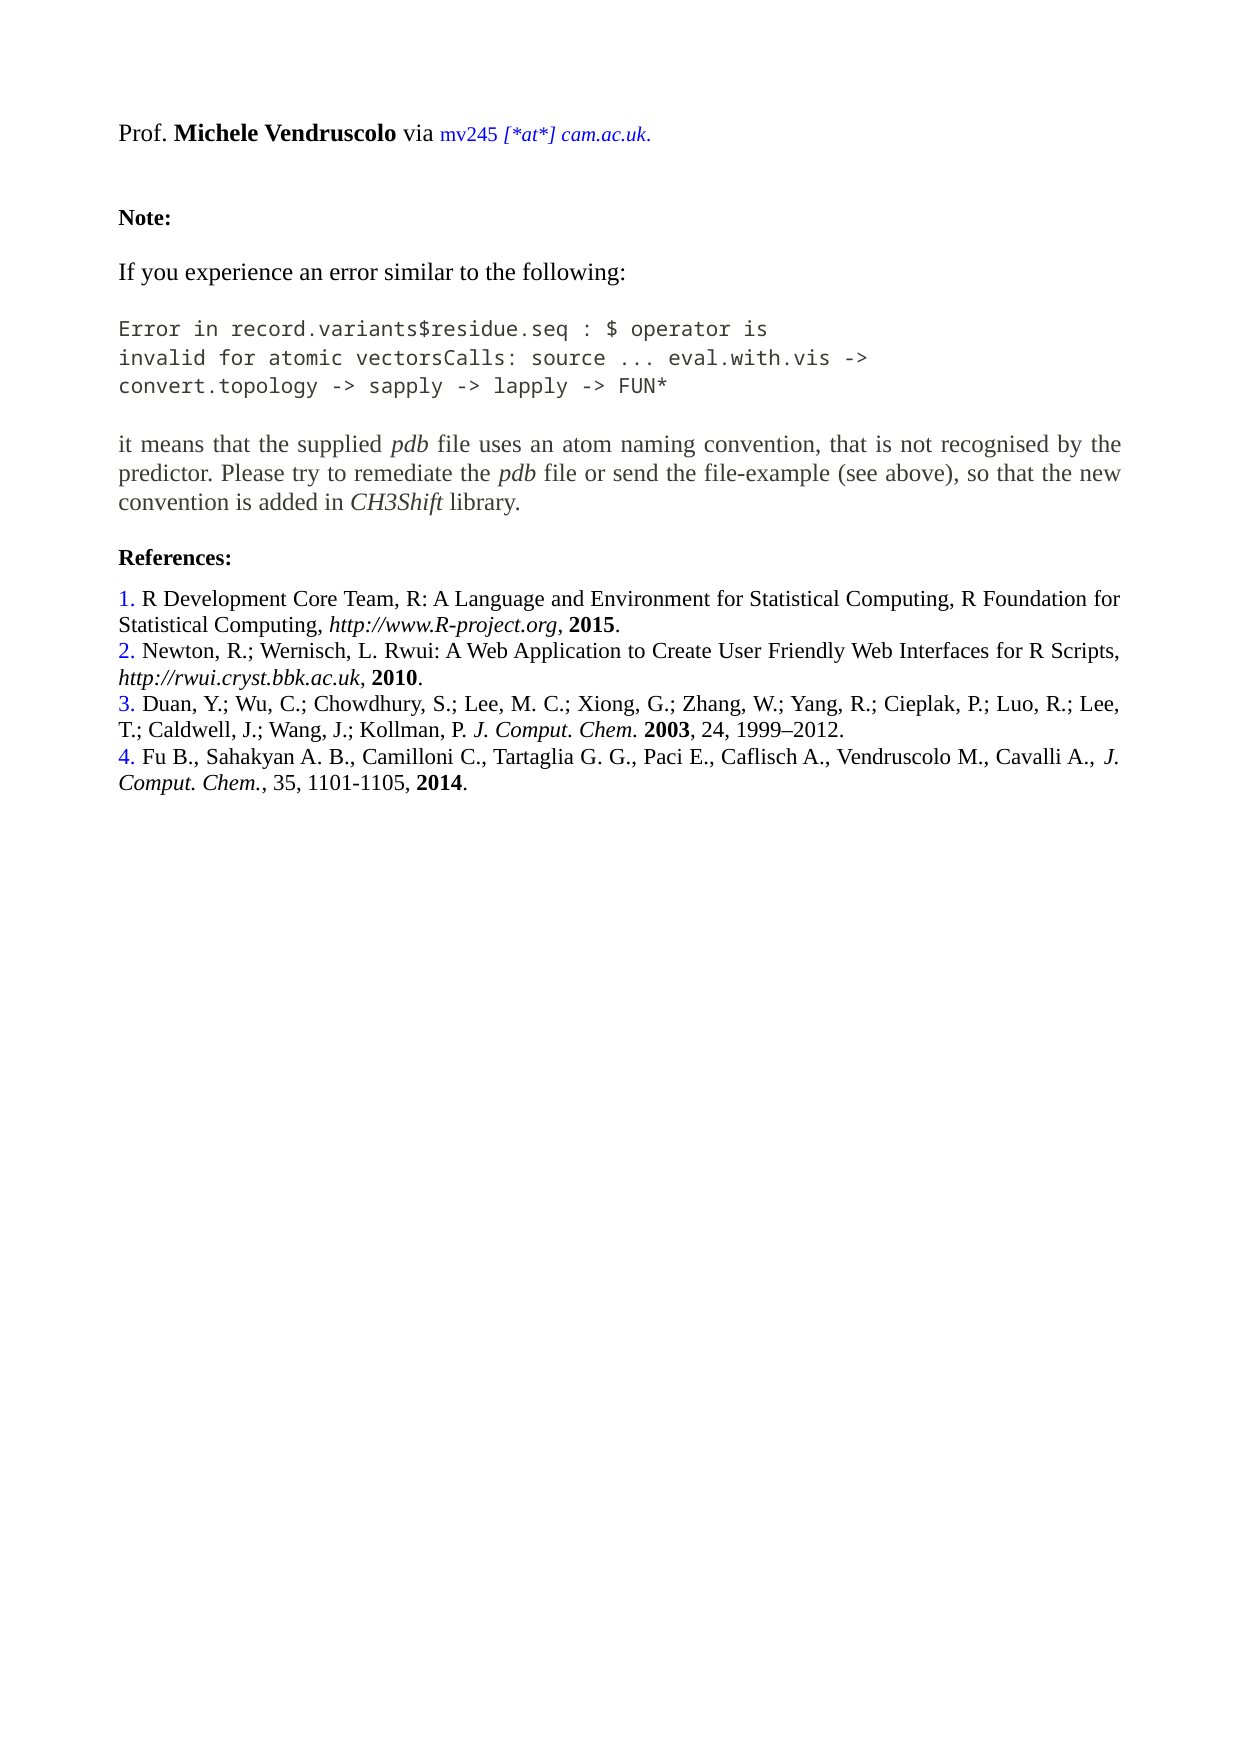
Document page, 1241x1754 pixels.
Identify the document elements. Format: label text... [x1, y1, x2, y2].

text References: [118, 544, 1122, 570]
text 3. Duan, Y.; Wu, C.; Chowdhury, S.; Lee, M. C.; Xiong, G.; Zhang, W.; Yang, R.; Cieplak, P.; Luo, R.; Lee, T.; Caldwell, J.; Wang, J.; Kollman, P. J. Comput. Chem. 2003, 24, 1999–2012. [118, 690, 1122, 743]
text 1. R Development Core Team, R: A Language and Environment for Statistical Computing, R Foundation for Statistical Computing, http://www.R-project.org, 2015. [118, 585, 1122, 637]
text 2. Newton, R.; Wernisch, L. Rwui: A Web Application to Create User Friendly Web Interfaces for R Scripts, http://rwui.cryst.bbk.ac.uk, 2010. [118, 637, 1122, 690]
text Error in record.variants$residue.seq : $ operator is invalid for atomic vectorsCalls: source ... eval.with.vis -> convert.topology -> sapply -> lapply -> FUN* [118, 314, 1122, 400]
text 4. Fu B., Sahakyan A. B., Camilloni C., Tartaglia G. G., Paci E., Caflisch A., Vendruscolo M., Cavalli A., J. Comput. Chem., 35, 1101-1105, 2014. [118, 743, 1122, 796]
text If you experience an error similar to the following: [118, 257, 1122, 286]
text Note: [118, 204, 1122, 231]
text Prof. Michele Vendruscolo via mv245 [*at*] cam.ac.uk. [118, 118, 1122, 147]
text it means that the supplied pdb file uses an atom naming convention, that is not recognised by the predictor. Please try to remediate the pdb file or send the file-example (see above), so that the new convention is added in CH3Shift library. [118, 429, 1122, 515]
